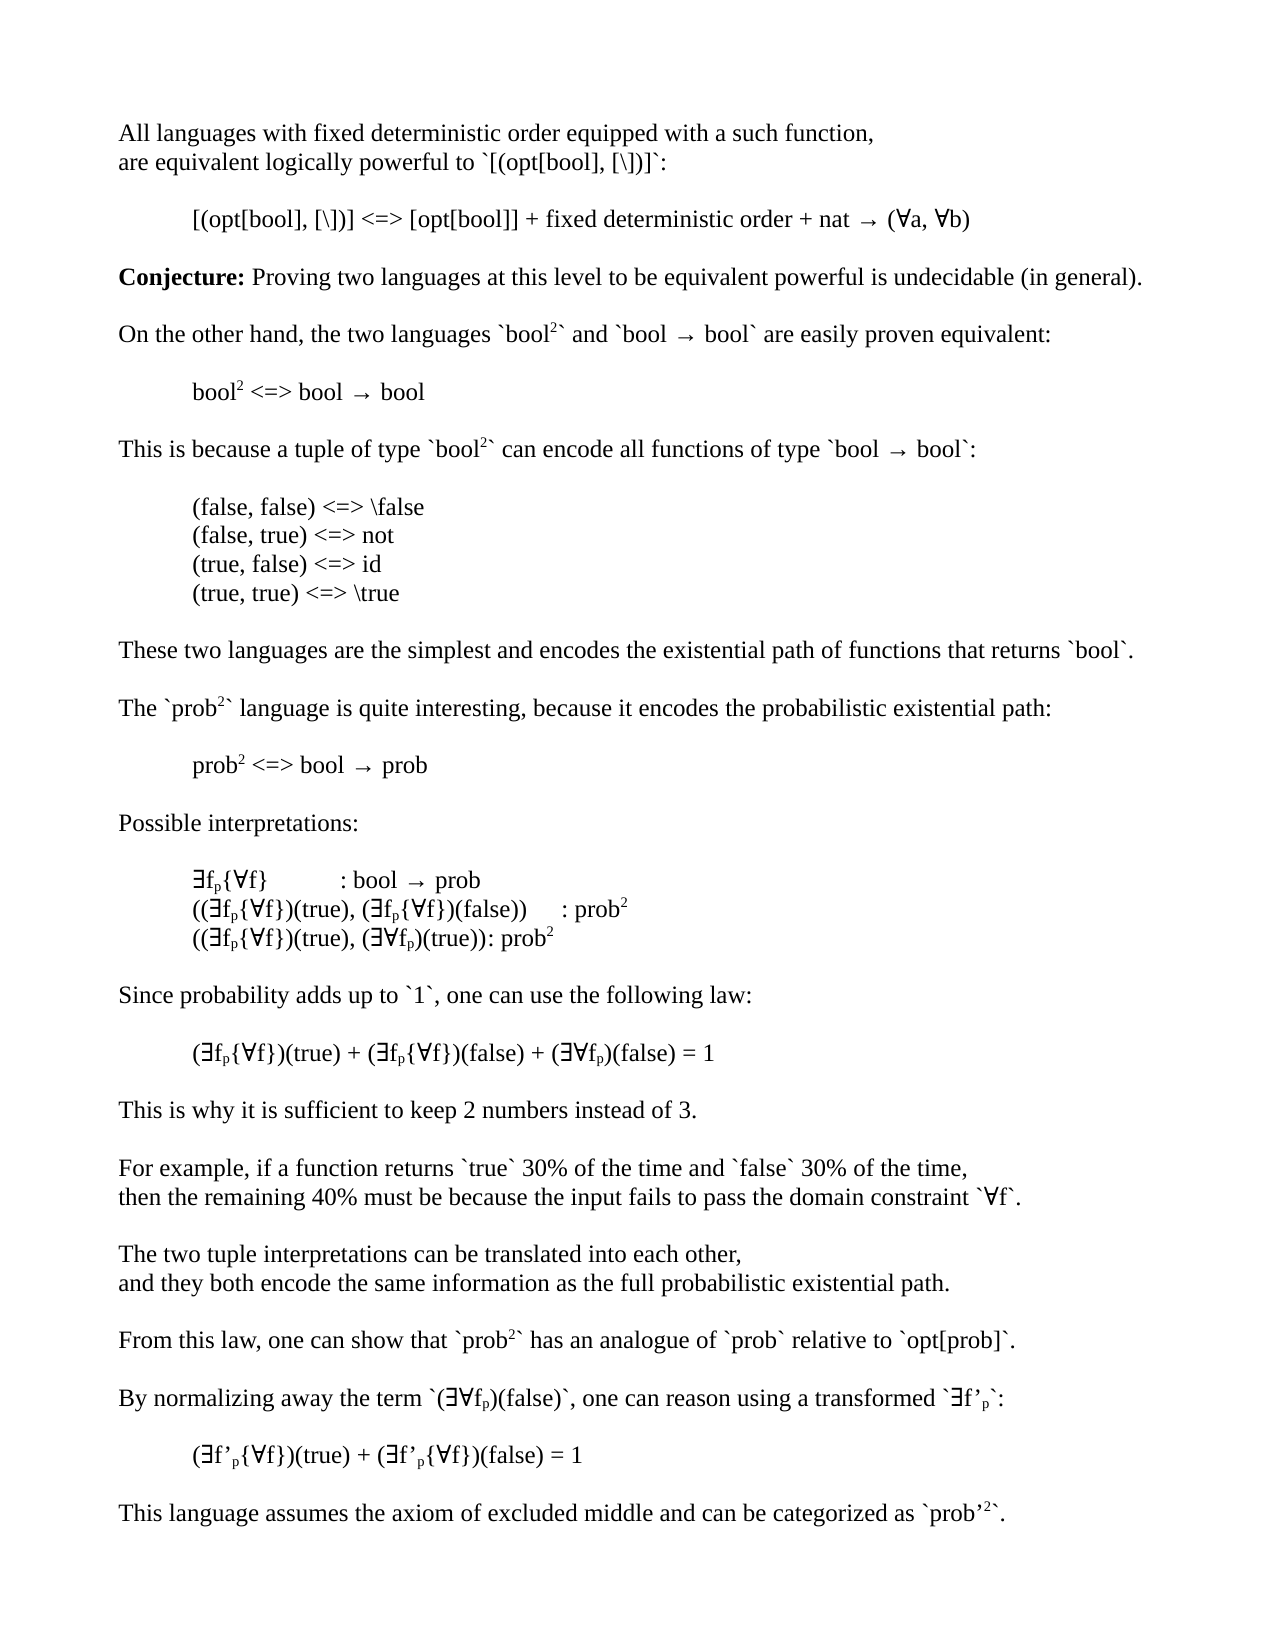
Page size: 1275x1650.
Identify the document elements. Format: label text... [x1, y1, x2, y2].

text ∃fp{∀f} : bool → prob [118, 866, 1157, 894]
text This is why it is sufficient to keep 2 numbers instead of 3. [118, 1096, 1157, 1124]
text Conjecture: Proving two languages at this level to be equivalent powerful is undecidable (in general). [118, 262, 1157, 291]
text bool2 <=> bool → bool [118, 377, 1157, 406]
text This language assumes the axiom of excluded middle and can be categorized as `prob’2`. [118, 1498, 1157, 1527]
text prob2 <=> bool → prob [118, 751, 1157, 779]
text ((∃fp{∀f})(true), (∃∀fp)(true)) : prob2 [118, 923, 1157, 952]
text (∃f’p{∀f})(true) + (∃f’p{∀f})(false) = 1 [118, 1441, 1157, 1469]
text For example, if a function returns `true` 30% of the time and `false` 30% of the time, then the remaining 40% must be because the input fails to pass the domain constraint `∀f`. [118, 1153, 1157, 1211]
text By normalizing away the term `(∃∀fp)(false)`, one can reason using a transformed `∃f’p`: [118, 1383, 1157, 1412]
text Since probability adds up to `1`, one can use the following law: [118, 981, 1157, 1009]
text (∃fp{∀f})(true) + (∃fp{∀f})(false) + (∃∀fp)(false) = 1 [118, 1038, 1157, 1067]
text (true, false) <=> id [118, 549, 1157, 578]
text (false, true) <=> not [118, 521, 1157, 549]
text The two tuple interpretations can be translated into each other, and they both encode the same information as the full probabilistic existential path. [118, 1211, 1157, 1297]
text From this law, one can show that `prob2` has an analogue of `prob` relative to `opt[prob]`. [118, 1326, 1157, 1354]
text (false, false) <=> \false [118, 492, 1157, 521]
text Possible interpretations: [118, 808, 1157, 837]
text ((∃fp{∀f})(true), (∃fp{∀f})(false)) : prob2 [118, 894, 1157, 923]
text [(opt[bool], [\])] <=> [opt[bool]] + fixed deterministic order + nat → (∀a, ∀b) [118, 204, 1157, 233]
text This is because a tuple of type `bool2` can encode all functions of type `bool → bool`: [118, 434, 1157, 463]
text are equivalent logically powerful to `[(opt[bool], [\])]`: [118, 147, 1157, 176]
text These two languages are the simplest and encodes the existential path of functions that returns `bool`. [118, 636, 1157, 664]
text On the other hand, the two languages `bool2` and `bool → bool` are easily proven equivalent: [118, 319, 1157, 348]
text All languages with fixed deterministic order equipped with a such function, [118, 118, 1157, 147]
text The `prob2` language is quite interesting, because it encodes the probabilistic existential path: [118, 693, 1157, 722]
text (true, true) <=> \true [118, 578, 1157, 607]
